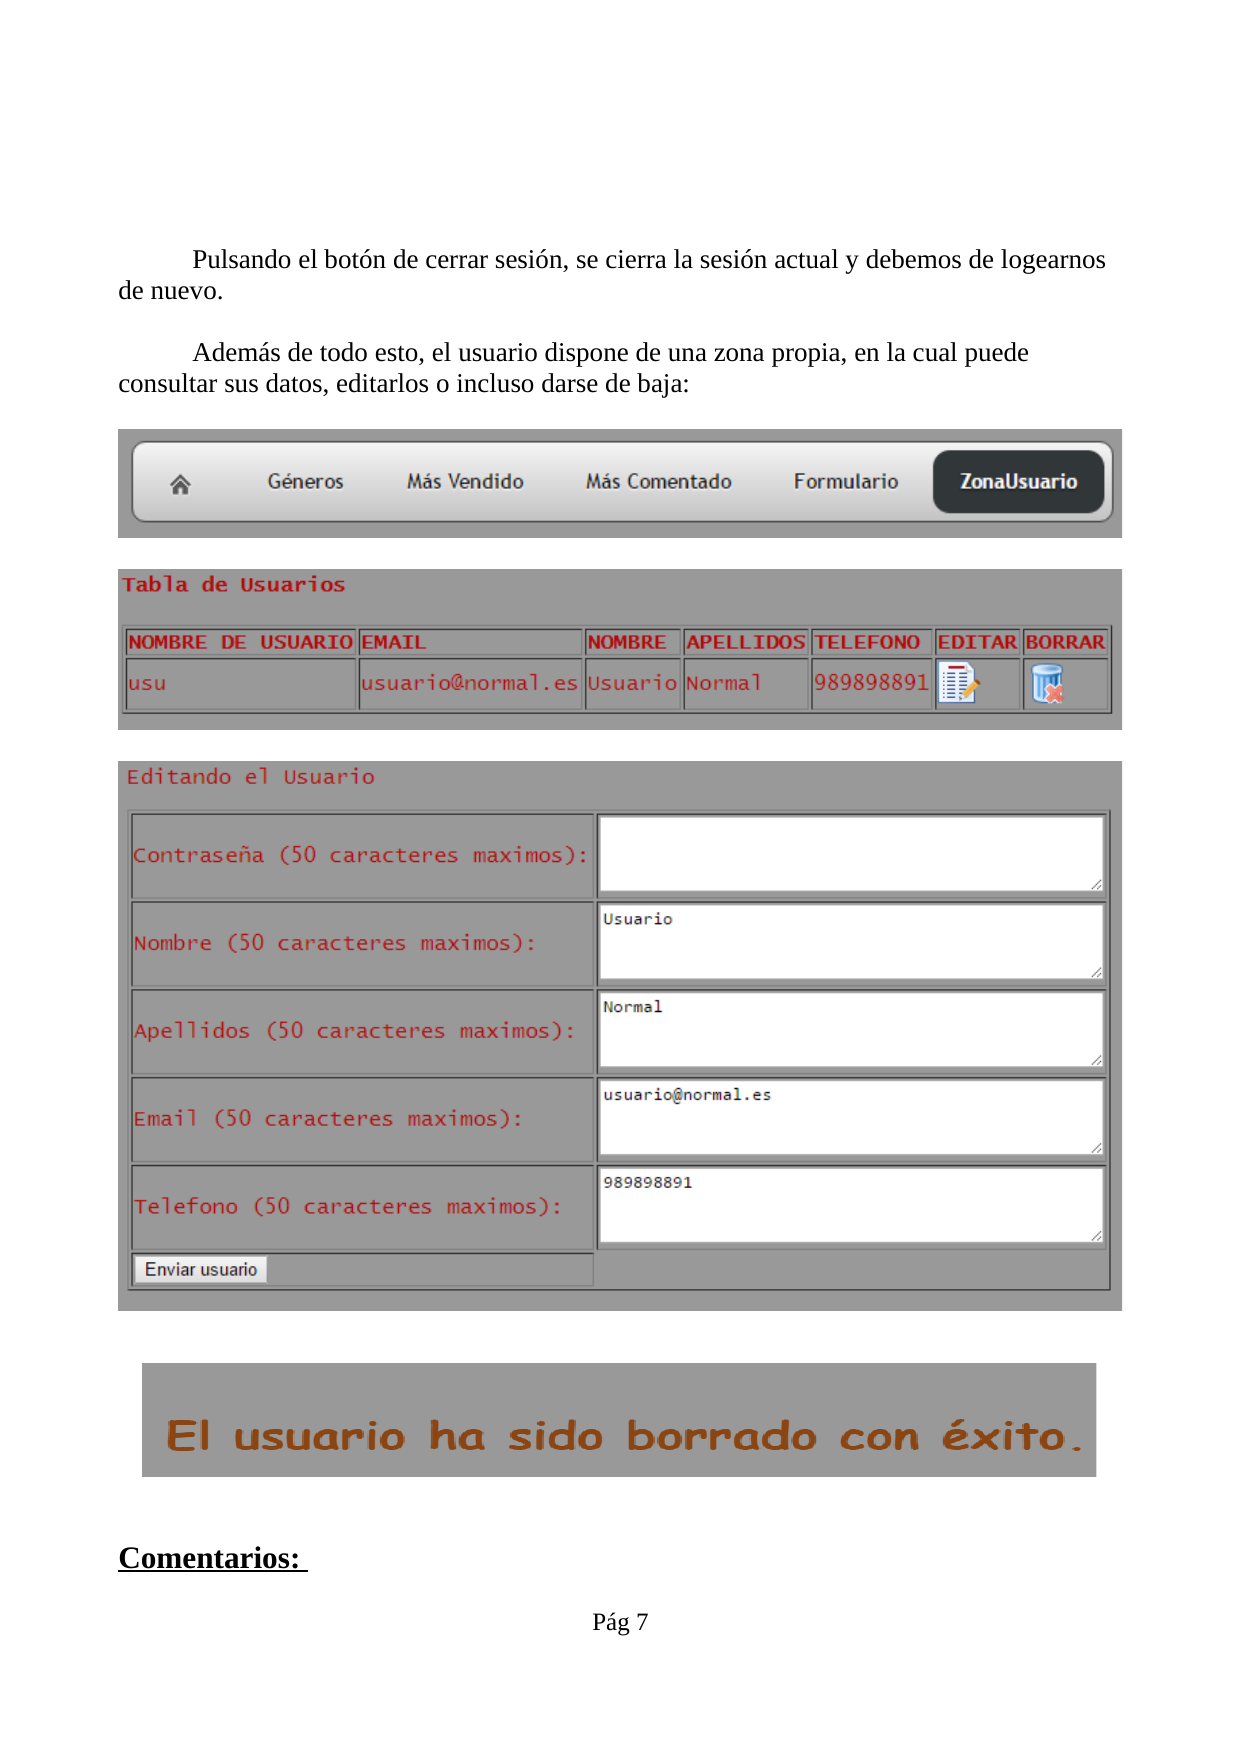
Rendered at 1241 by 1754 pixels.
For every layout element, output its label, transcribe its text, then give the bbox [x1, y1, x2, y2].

text Pulsando el botón de cerrar sesión, se cierra la sesión actual y debemos de logearnos de nuevo. [118, 243, 1122, 305]
picture [142, 1363, 1097, 1477]
text Comentarios: [118, 1539, 1122, 1575]
picture [118, 569, 1123, 730]
picture [118, 429, 1123, 538]
text Además de todo esto, el usuario dispone de una zona propia, en la cual puede consultar sus datos, editarlos o incluso darse de baja: [118, 336, 1122, 398]
picture [118, 761, 1123, 1311]
